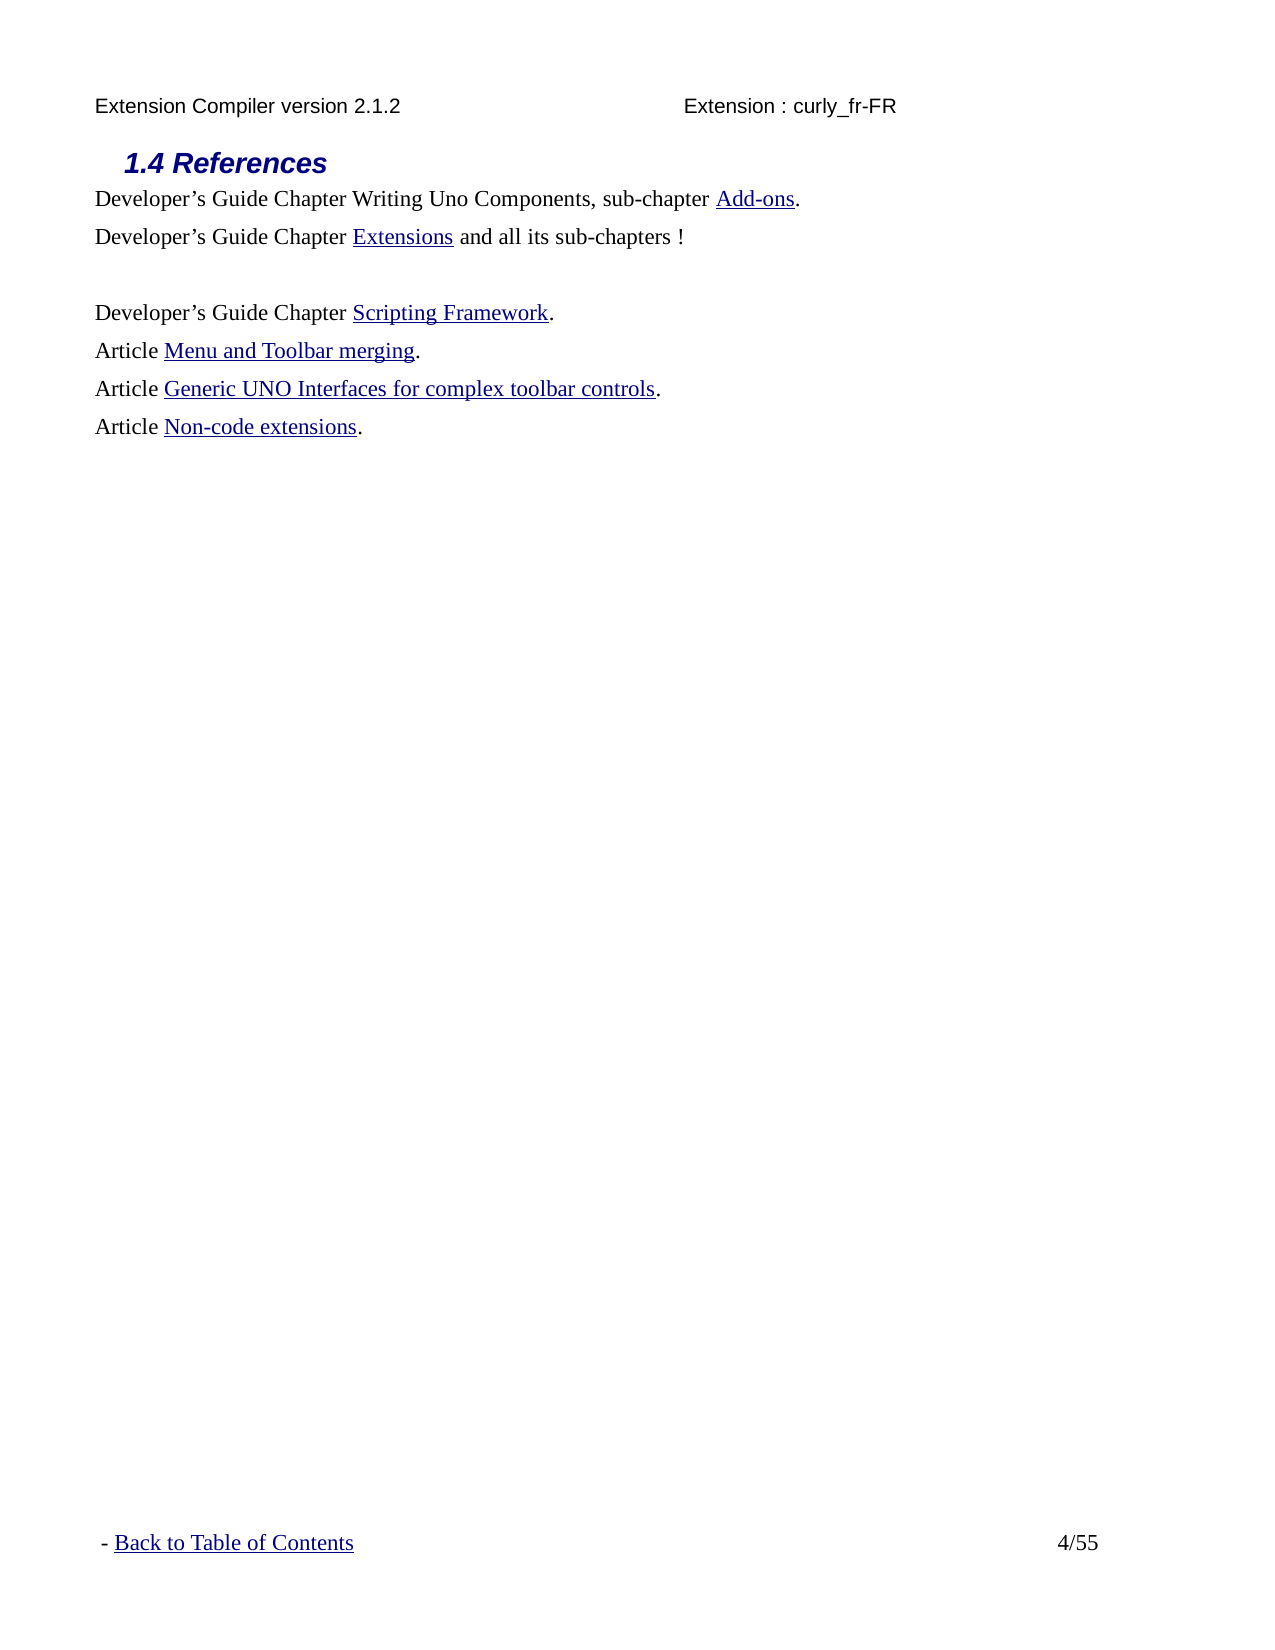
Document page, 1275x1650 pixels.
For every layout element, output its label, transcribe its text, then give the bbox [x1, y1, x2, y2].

text Article Menu and Toolbar merging. [94, 338, 1181, 363]
text Article Generic UNO Interfaces for complex toolbar controls. [94, 376, 1181, 402]
text Developer’s Guide Chapter Extensions and all its sub-chapters ! [94, 224, 1181, 249]
text Developer’s Guide Chapter Scripting Framework. [94, 300, 1181, 326]
text Article Non-code extensions. [94, 414, 1181, 439]
subtitle References [124, 147, 1181, 180]
text Developer’s Guide Chapter Writing Uno Components, sub-chapter Add-ons. [94, 186, 1181, 211]
